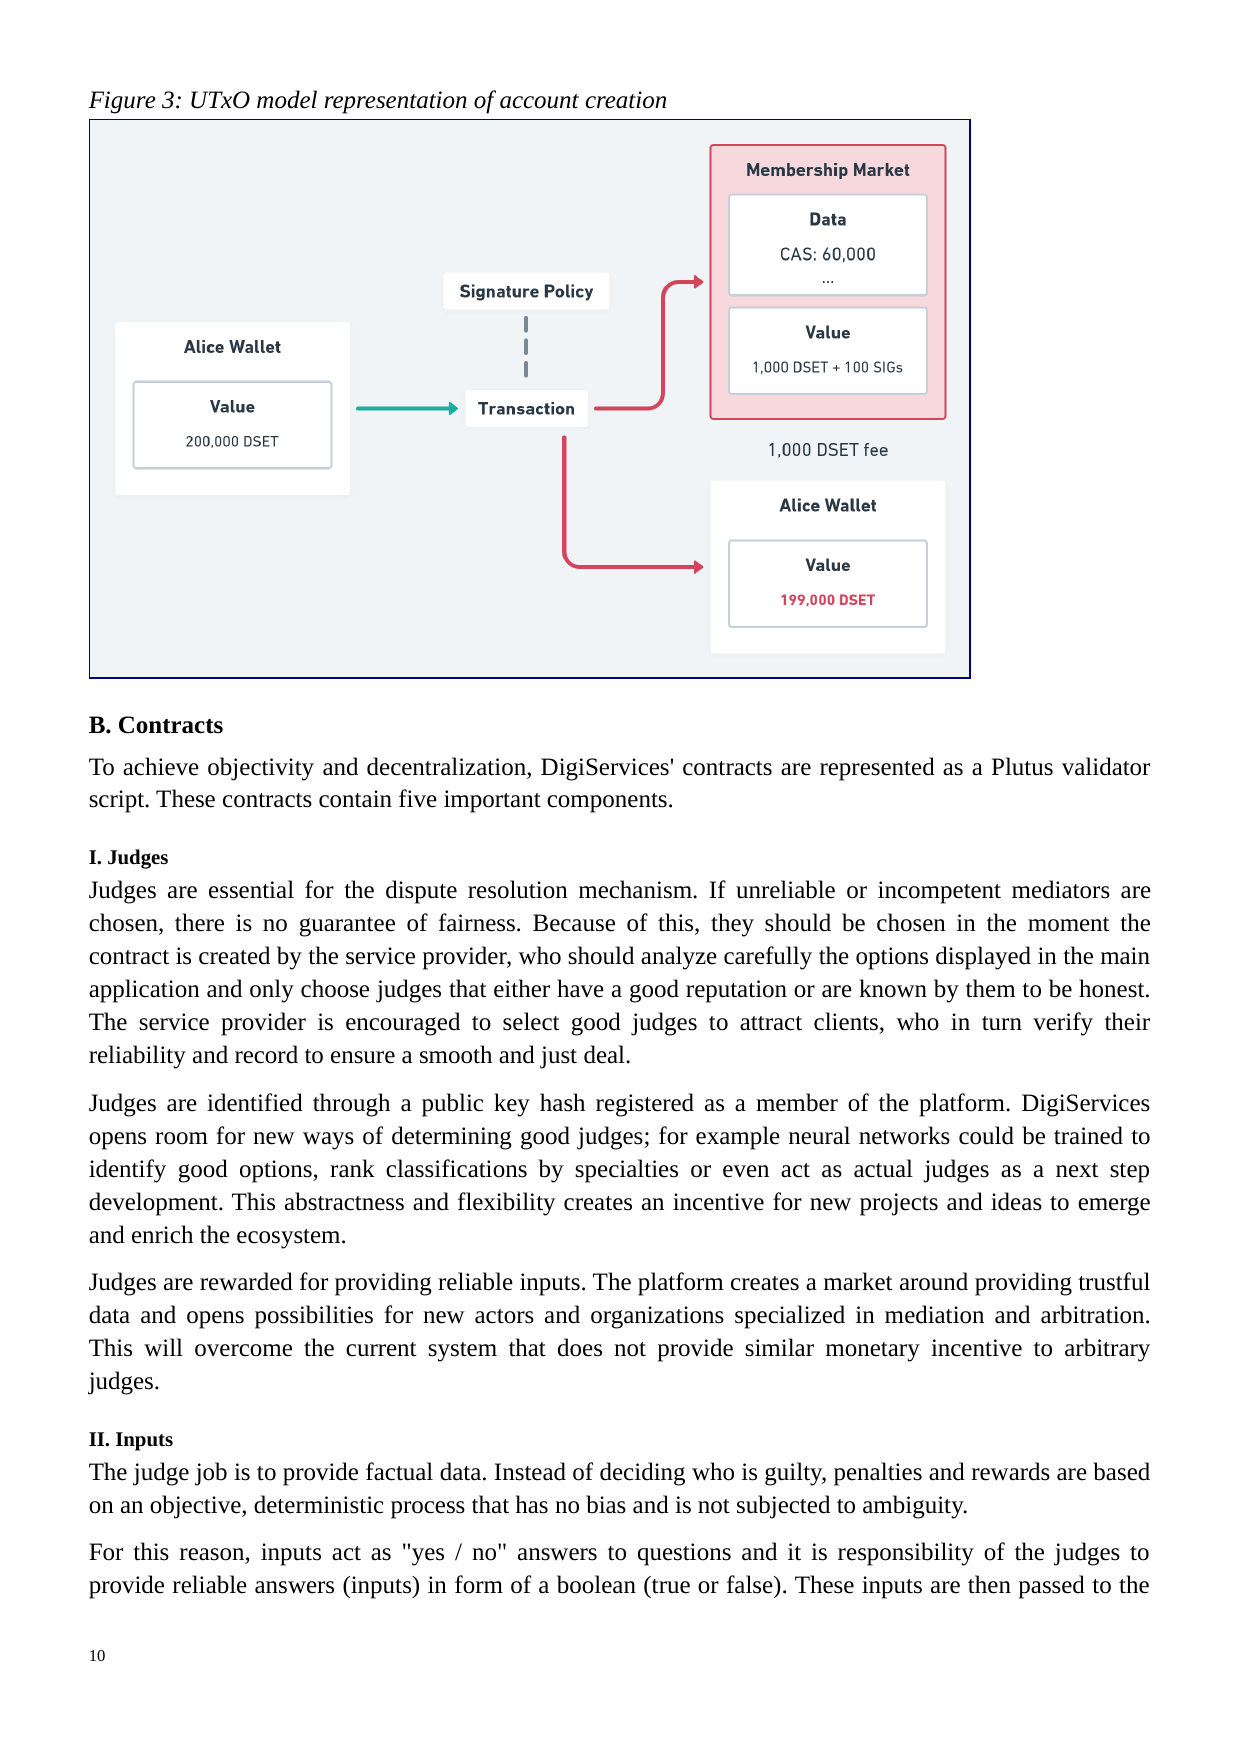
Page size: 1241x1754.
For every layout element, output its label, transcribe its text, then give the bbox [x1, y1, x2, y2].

text Figure 3: UTxO model representation of account creation [88, 86, 1152, 679]
subtitle I. Judges [88, 845, 1152, 869]
text The judge job is to provide factual data. Instead of deciding who is guilty, penalties and rewards are based on an objective, deterministic process that has no bias and is not subjected to ambiguity. [88, 1457, 1152, 1519]
subtitle II. Inputs [88, 1427, 1152, 1451]
text For this reason, inputs act as "yes / no" answers to questions and it is responsibility of the judges to provide reliable answers (inputs) in form of a boolean (true or false). These inputs are then passed to the [88, 1537, 1152, 1599]
text Judges are identified through a public key hash registered as a member of the platform. DigiServices opens room for new ways of determining good judges; for example neural networks could be trained to identify good options, rank classifications by specialties or even act as actual judges as a next step development. This abstractness and flexibility creates an incentive for new projects and ideas to emerge and enrich the ecosystem. [88, 1088, 1152, 1248]
picture [90, 120, 969, 677]
subtitle B. Contracts [88, 710, 1152, 739]
text To achieve objectivity and decentralization, DigiServices' contracts are represented as a Plutus validator script. These contracts contain five important components. [88, 752, 1152, 813]
text Judges are rewarded for providing reliable inputs. The platform creates a market around providing trustful data and opens possibilities for new actors and organizations specialized in mediation and arbitration. This will overcome the current system that does not provide similar monetary incentive to arbitrary judges. [88, 1267, 1152, 1395]
text Judges are essential for the dispute resolution mechanism. If unreliable or incompetent mediators are chosen, there is no guarantee of fairness. Because of this, they should be chosen in the moment the contract is created by the service provider, who should analyze carefully the options displayed in the main application and only choose judges that either have a good reputation or are known by them to be honest. The service provider is encouraged to select good judges to attract clients, who in turn verify their reliability and record to ensure a smooth and just deal. [88, 875, 1152, 1069]
